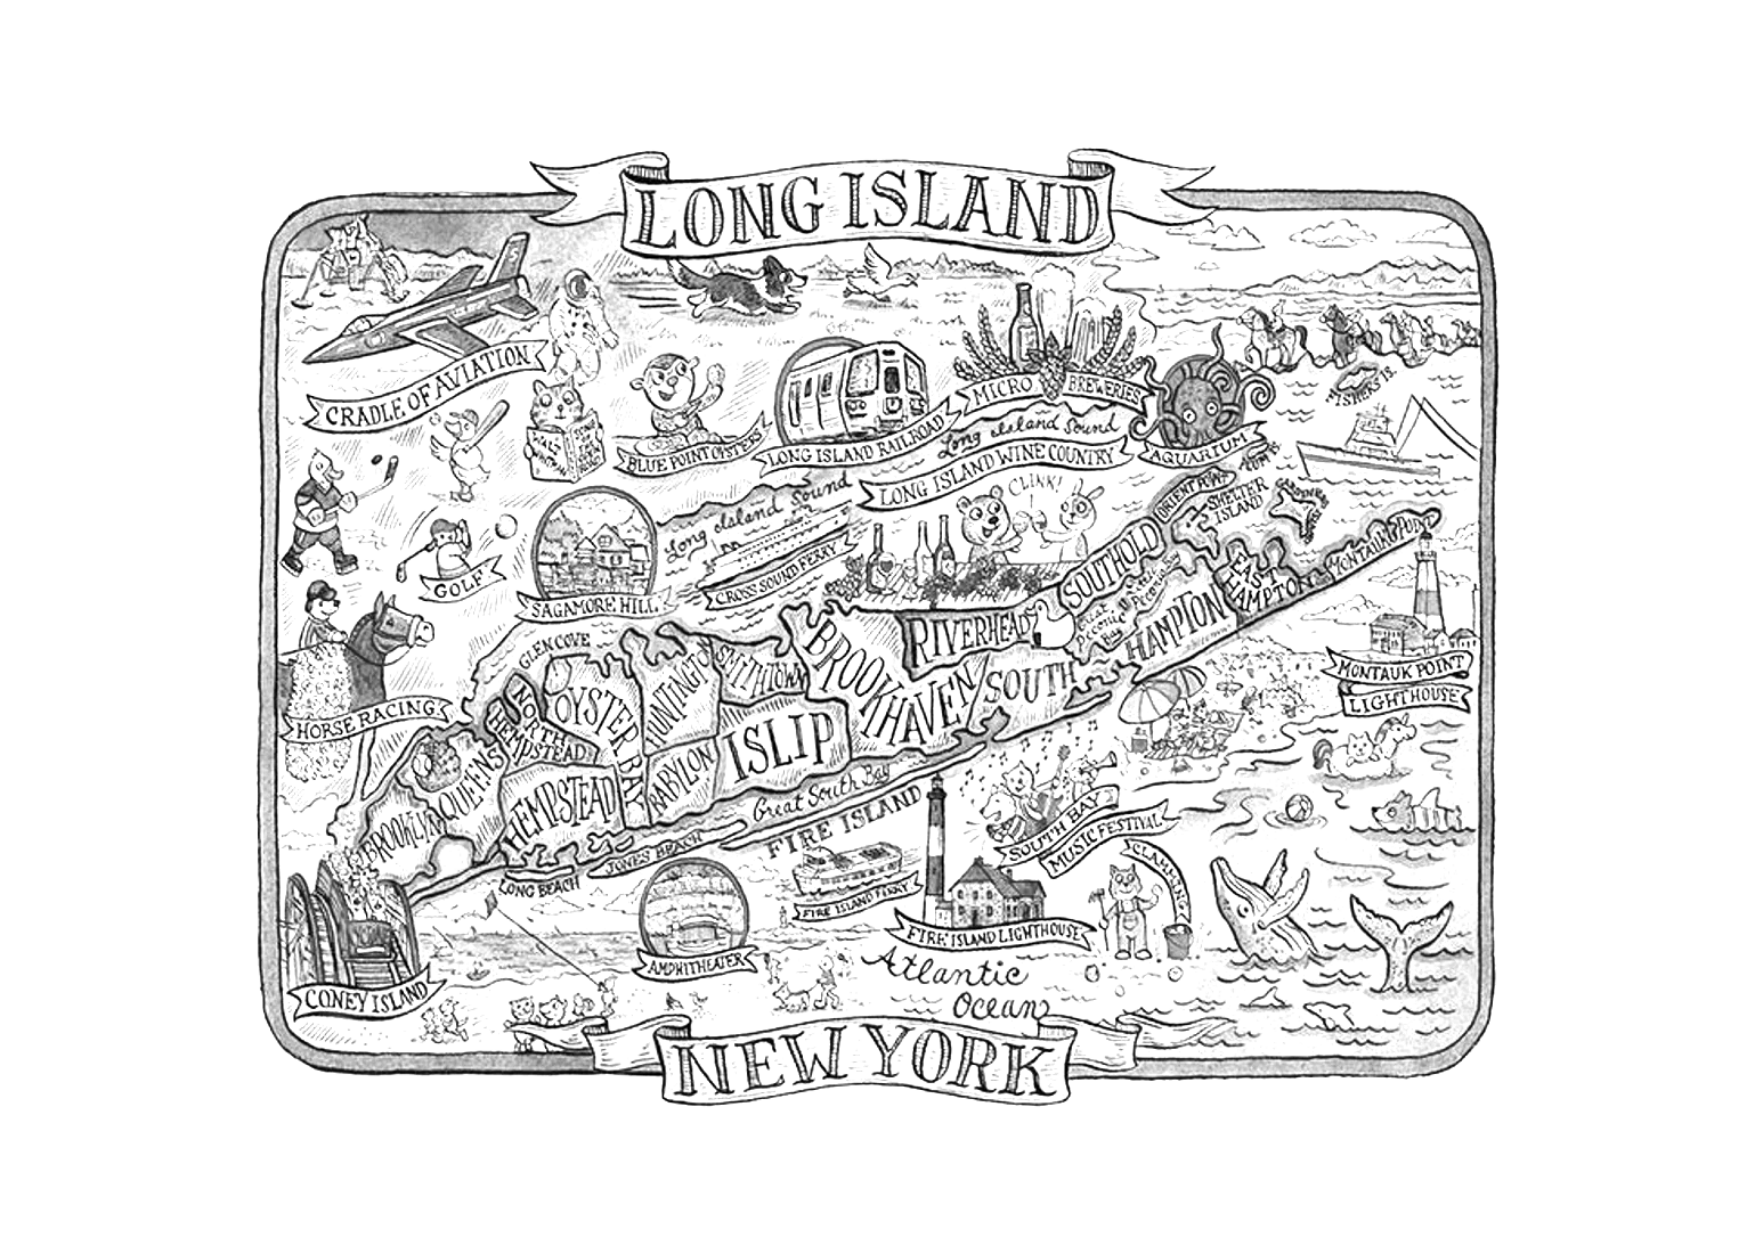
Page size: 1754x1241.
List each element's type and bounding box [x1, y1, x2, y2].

picture [227, 118, 1527, 1139]
